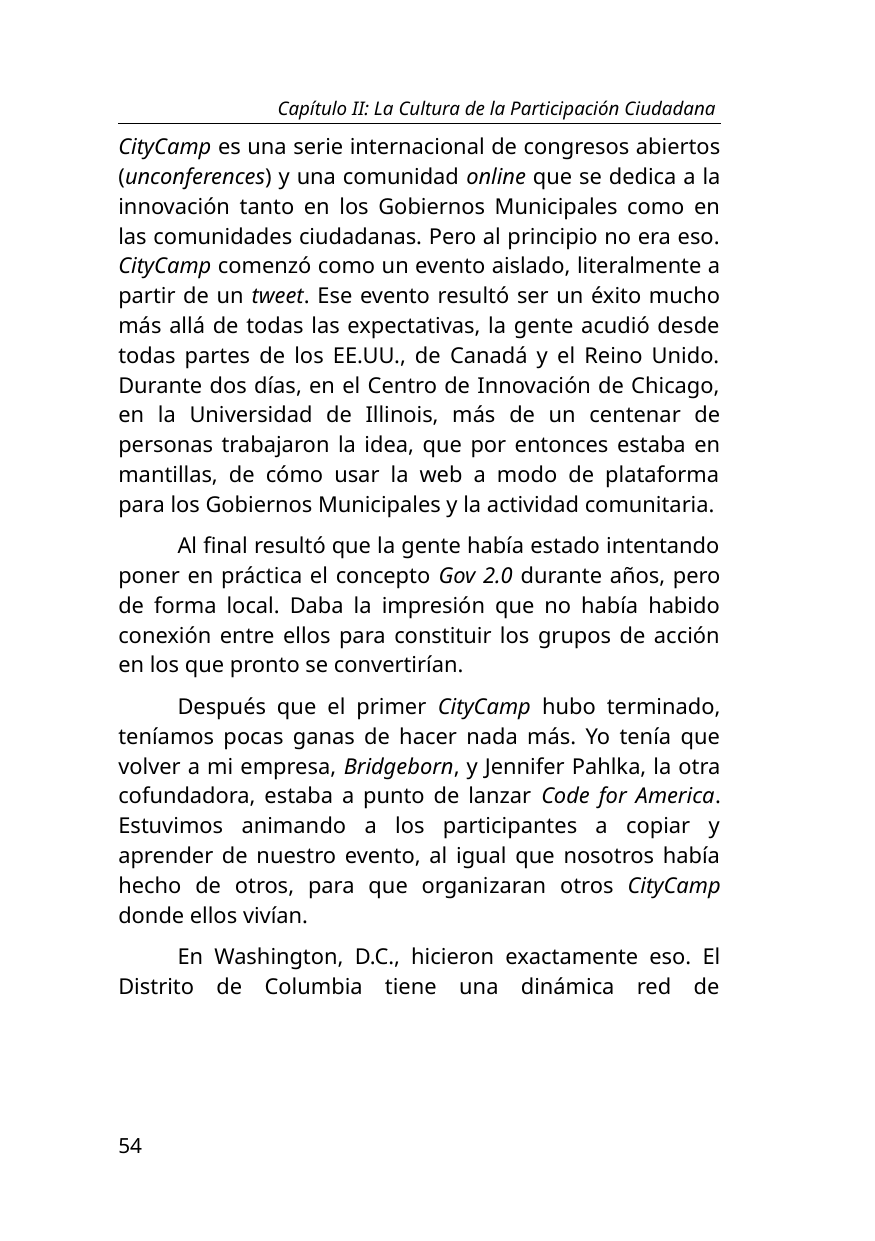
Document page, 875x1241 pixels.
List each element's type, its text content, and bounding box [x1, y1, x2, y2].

text CityCamp es una serie internacional de congresos abiertos (unconferences) y una comunidad online que se dedica a la in­novación tanto en los Gobiernos Municipales como en las co­munidades ciudadanas. Pero al principio no era eso. CityCamp comenzó como un evento aislado, literalmente a partir de un tweet. Ese evento resultó ser un éxito mucho más allá de todas las expectativas, la gente acudió desde todas partes de los EE.UU., de Canadá y el Reino Unido. Durante dos días, en el Centro de Innovación de Chicago, en la Uni­versidad de Illinois, más de un centenar de personas trabaja­ron la idea, que por entonces estaba en mantillas, de cómo usar la web a modo de plataforma para los Gobiernos Municipales y la actividad comunitaria. [118, 131, 721, 518]
text En Washington, D.C., hicieron exactamente eso. El Dis­trito de Columbia tiene una dinámica red de [118, 941, 721, 1001]
text Al final resultó que la gente había estado intentando poner en práctica el concepto Gov 2.0 durante años, pero de forma local. Daba la impresión que no había habido conexión entre ellos para constituir los grupos de acción en los que pronto se convertirían. [118, 530, 721, 679]
text Después que el primer CityCamp hubo terminado, tenía­mos pocas ganas de hacer nada más. Yo tenía que volver a mi empresa, Bridgeborn, y Jennifer Pahlka, la otra cofundadora, estaba a punto de lanzar Code for America. Estuvimos animan­do a los participantes a copiar y aprender de nuestro evento, al igual que nosotros había hecho de otros, para que organi­zaran otros CityCamp donde ellos vivían. [118, 691, 721, 929]
